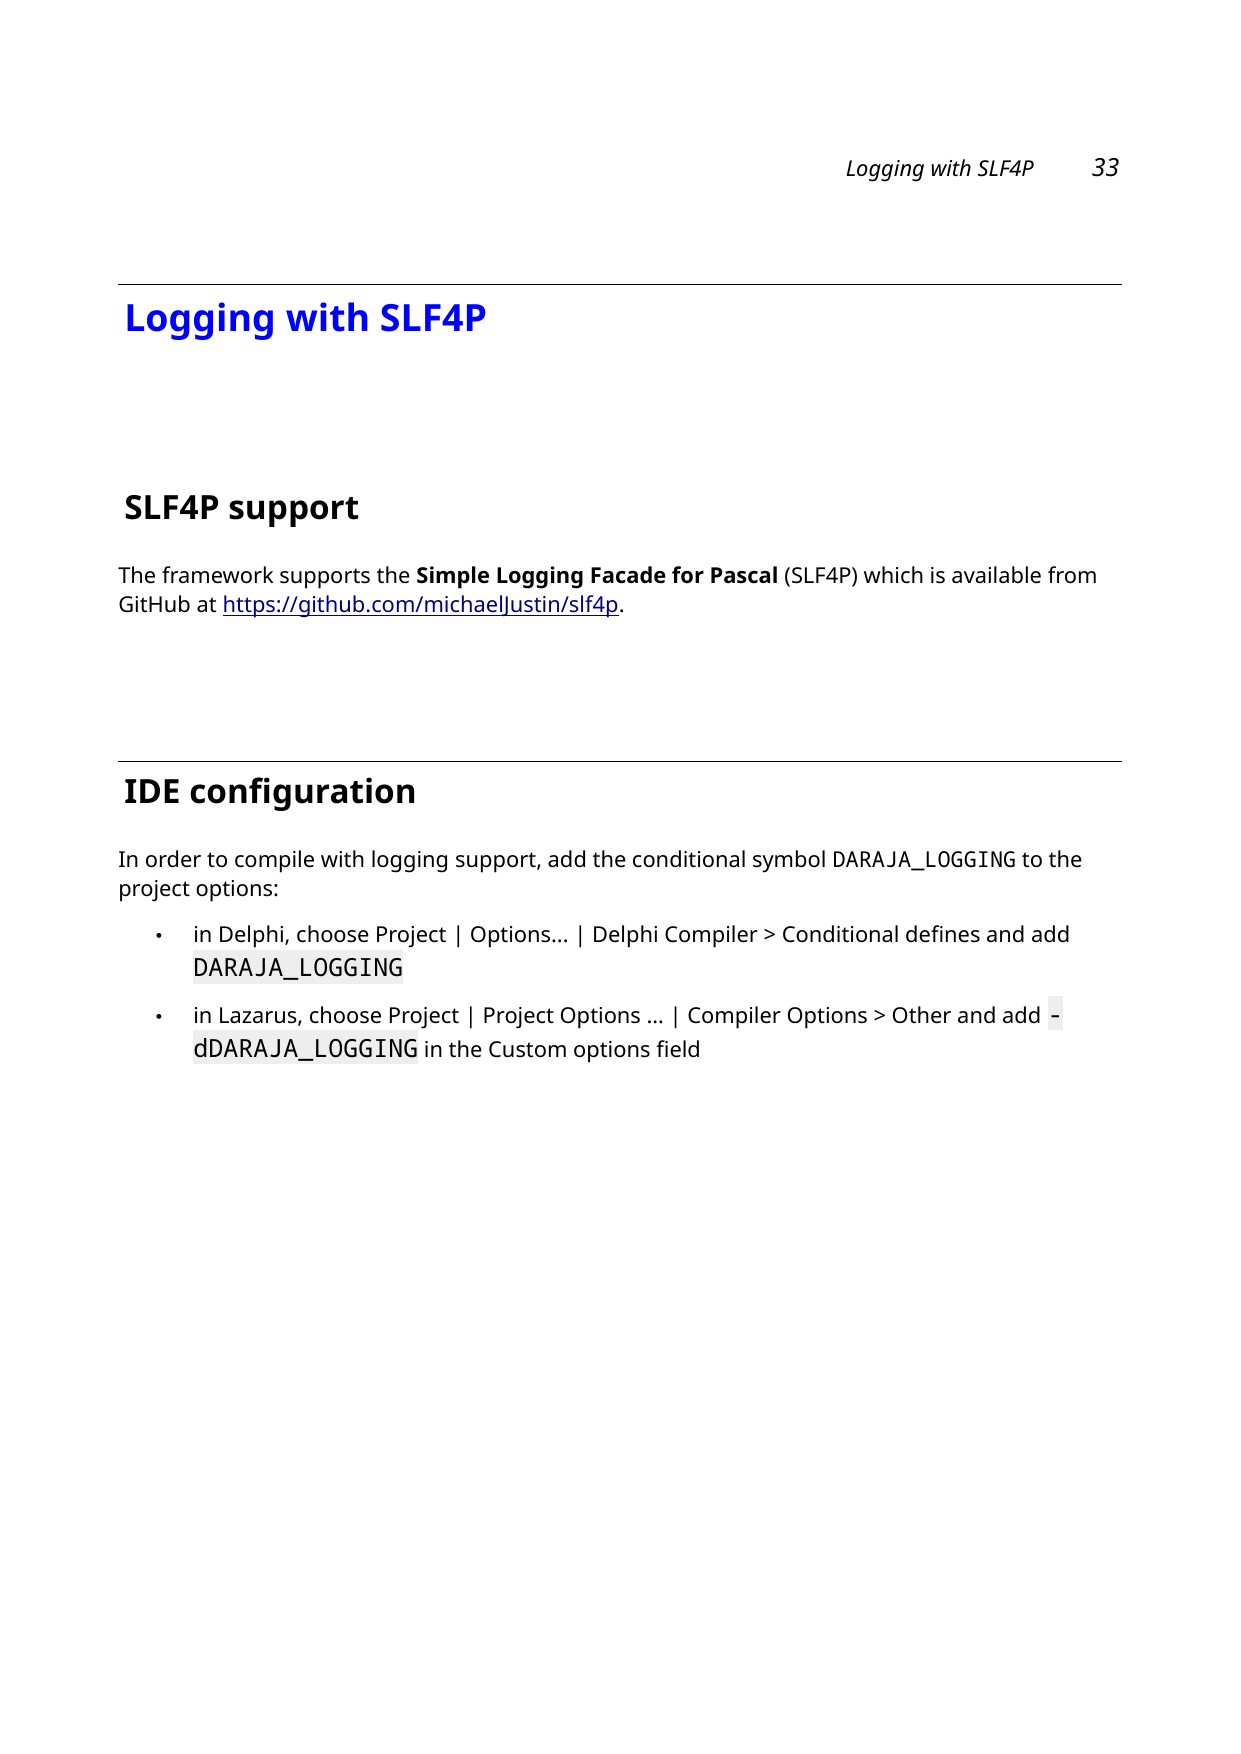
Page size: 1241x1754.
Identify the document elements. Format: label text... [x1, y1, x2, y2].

subtitle Logging with SLF4P [118, 285, 1122, 342]
text The framework supports the Simple Logging Facade for Pascal (SLF4P) which is available from GitHub at https://github.com/michaelJustin/slf4p. [118, 560, 1122, 619]
subtitle SLF4P support [118, 477, 1122, 536]
list in Lazarus, choose Project | Project Options … | Compiler Options > Other and add -dDARAJA_LOGGING in the Custom options field [156, 996, 1122, 1064]
text In order to compile with logging support, add the conditional symbol DARAJA_LOGGING to the project options: [118, 843, 1122, 903]
list in Delphi, choose Project | Options... | Delphi Compiler > Conditional defines and add DARAJA_LOGGING [156, 916, 1122, 984]
subtitle IDE configuration [118, 762, 1122, 819]
